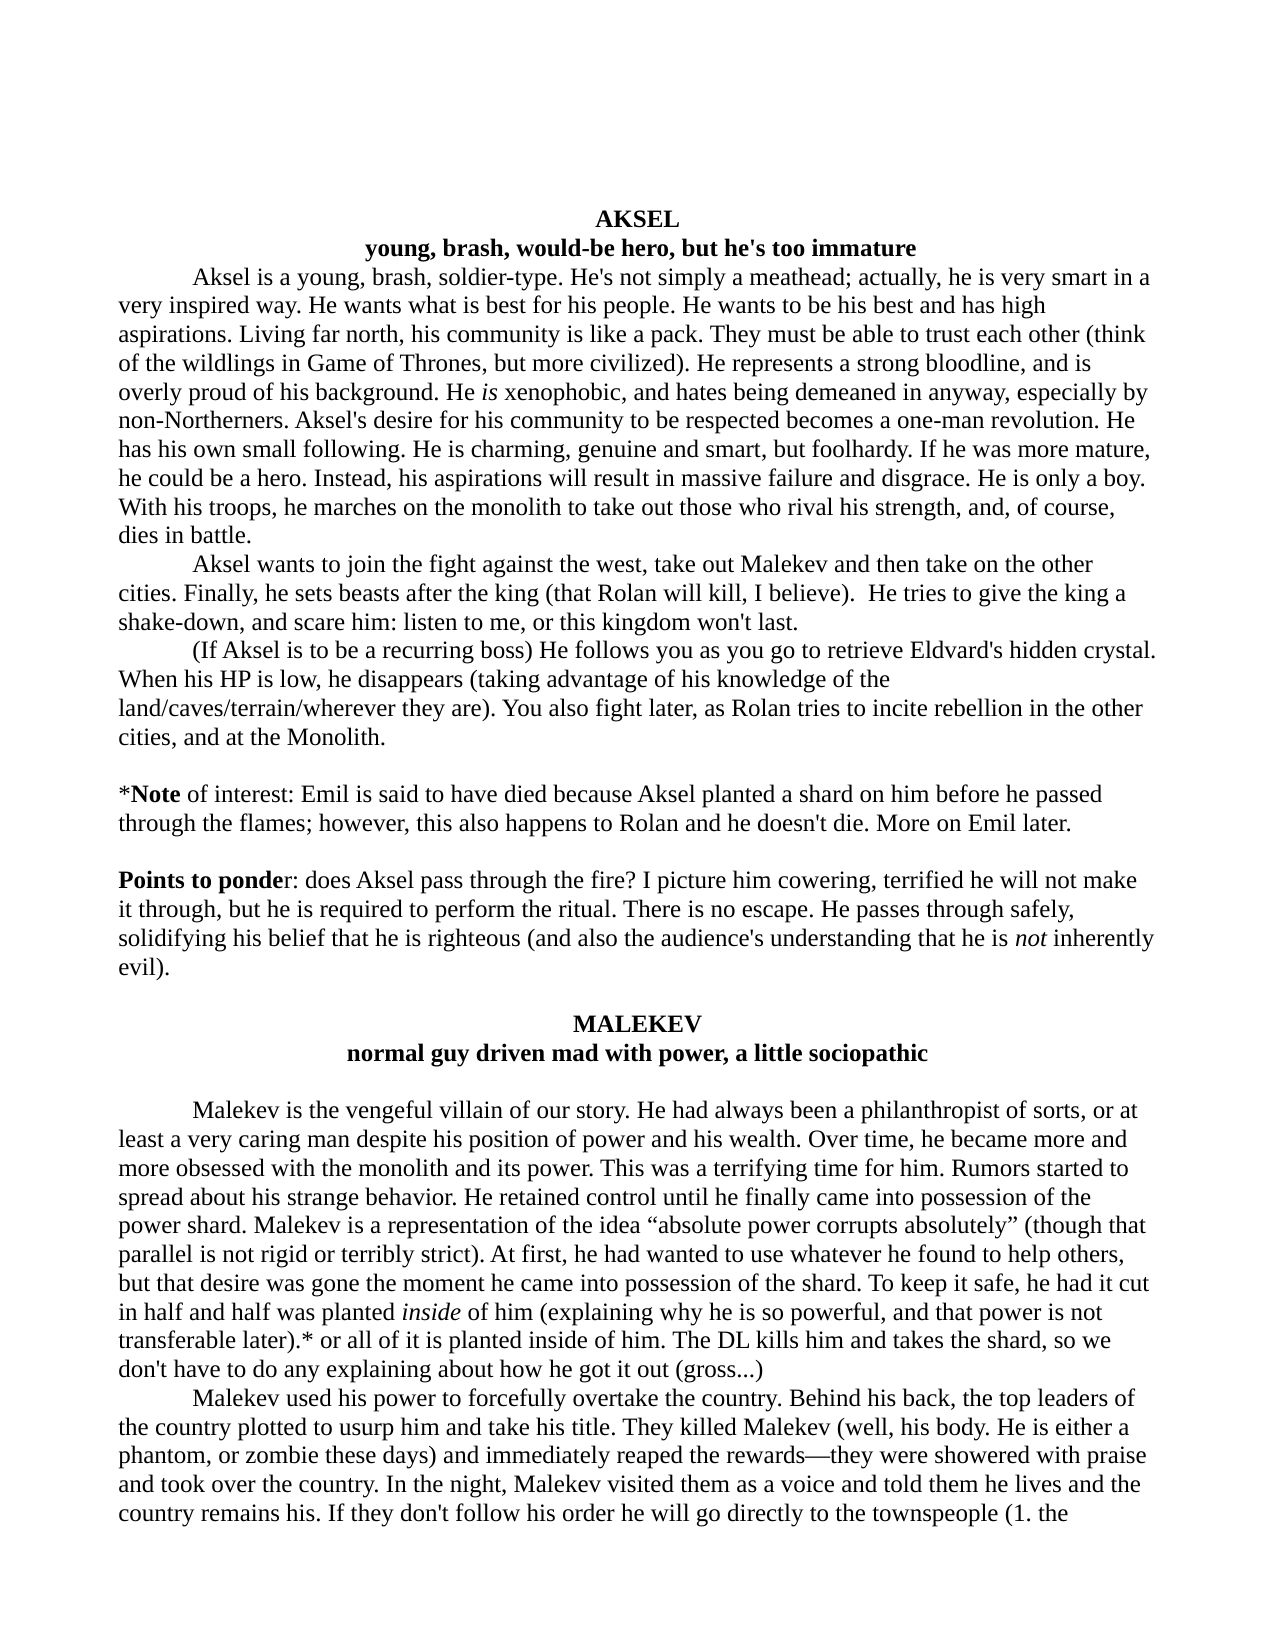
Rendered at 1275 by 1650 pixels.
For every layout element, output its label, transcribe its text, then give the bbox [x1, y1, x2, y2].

text *Note of interest: Emil is said to have died because Aksel planted a shard on him before he passed through the flames; however, this also happens to Rolan and he doesn't die. More on Emil later. [118, 779, 1157, 837]
text Aksel is a young, brash, soldier-type. He's not simply a meathead; actually, he is very smart in a very inspired way. He wants what is best for his people. He wants to be his best and has high aspirations. Living far north, his community is like a pack. They must be able to trust each other (think of the wildlings in Game of Thrones, but more civilized). He represents a strong bloodline, and is overly proud of his background. He is xenophobic, and hates being demeaned in anyway, especially by non-Northerners. Aksel's desire for his community to be respected becomes a one-man revolution. He has his own small following. He is charming, genuine and smart, but foolhardy. If he was more mature, he could be a hero. Instead, his aspirations will result in massive failure and disgrace. He is only a boy. With his troops, he marches on the monolith to take out those who rival his strength, and, of course, dies in battle. [118, 262, 1157, 549]
text young, brash, would-be hero, but he's too immature [118, 233, 1157, 262]
text Points to ponder: does Aksel pass through the fire? I picture him cowering, terrified he will not make it through, but he is required to perform the ritual. There is no escape. He passes through safely, solidifying his belief that he is righteous (and also the audience's understanding that he is not inherently evil). [118, 866, 1157, 981]
text Aksel wants to join the fight against the west, take out Malekev and then take on the other cities. Finally, he sets beasts after the king (that Rolan will kill, I believe). He tries to give the king a shake-down, and scare him: listen to me, or this kingdom won't last. [118, 549, 1157, 636]
text Malekev used his power to forcefully overtake the country. Behind his back, the top leaders of the country plotted to usurp him and take his title. They killed Malekev (well, his body. He is either a phantom, or zombie these days) and immediately reaped the rewards—they were showered with praise and took over the country. In the night, Malekev visited them as a voice and told them he lives and the country remains his. If they don't follow his order he will go directly to the townspeople (1. the [118, 1383, 1157, 1527]
text Malekev is the vengeful villain of our story. He had always been a philanthropist of sorts, or at least a very caring man despite his position of power and his wealth. Over time, he became more and more obsessed with the monolith and its power. This was a terrifying time for him. Rumors started to spread about his strange behavior. He retained control until he finally came into possession of the power shard. Malekev is a representation of the idea “absolute power corrupts absolutely” (though that parallel is not rigid or terribly strict). At first, he had wanted to use whatever he found to help others, but that desire was gone the moment he came into possession of the shard. To keep it safe, he had it cut in half and half was planted inside of him (explaining why he is so powerful, and that power is not transferable later).* or all of it is planted inside of him. The DL kills him and takes the shard, so we don't have to do any explaining about how he got it out (gross...) [118, 1096, 1157, 1383]
text normal guy driven mad with power, a little sociopathic [118, 1038, 1157, 1067]
text AKSEL [118, 204, 1157, 233]
text MALEKEV [118, 1009, 1157, 1038]
text (If Aksel is to be a recurring boss) He follows you as you go to retrieve Eldvard's hidden crystal. When his HP is low, he disappears (taking advantage of his knowledge of the land/caves/terrain/wherever they are). You also fight later, as Rolan tries to incite rebellion in the other cities, and at the Monolith. [118, 636, 1157, 751]
